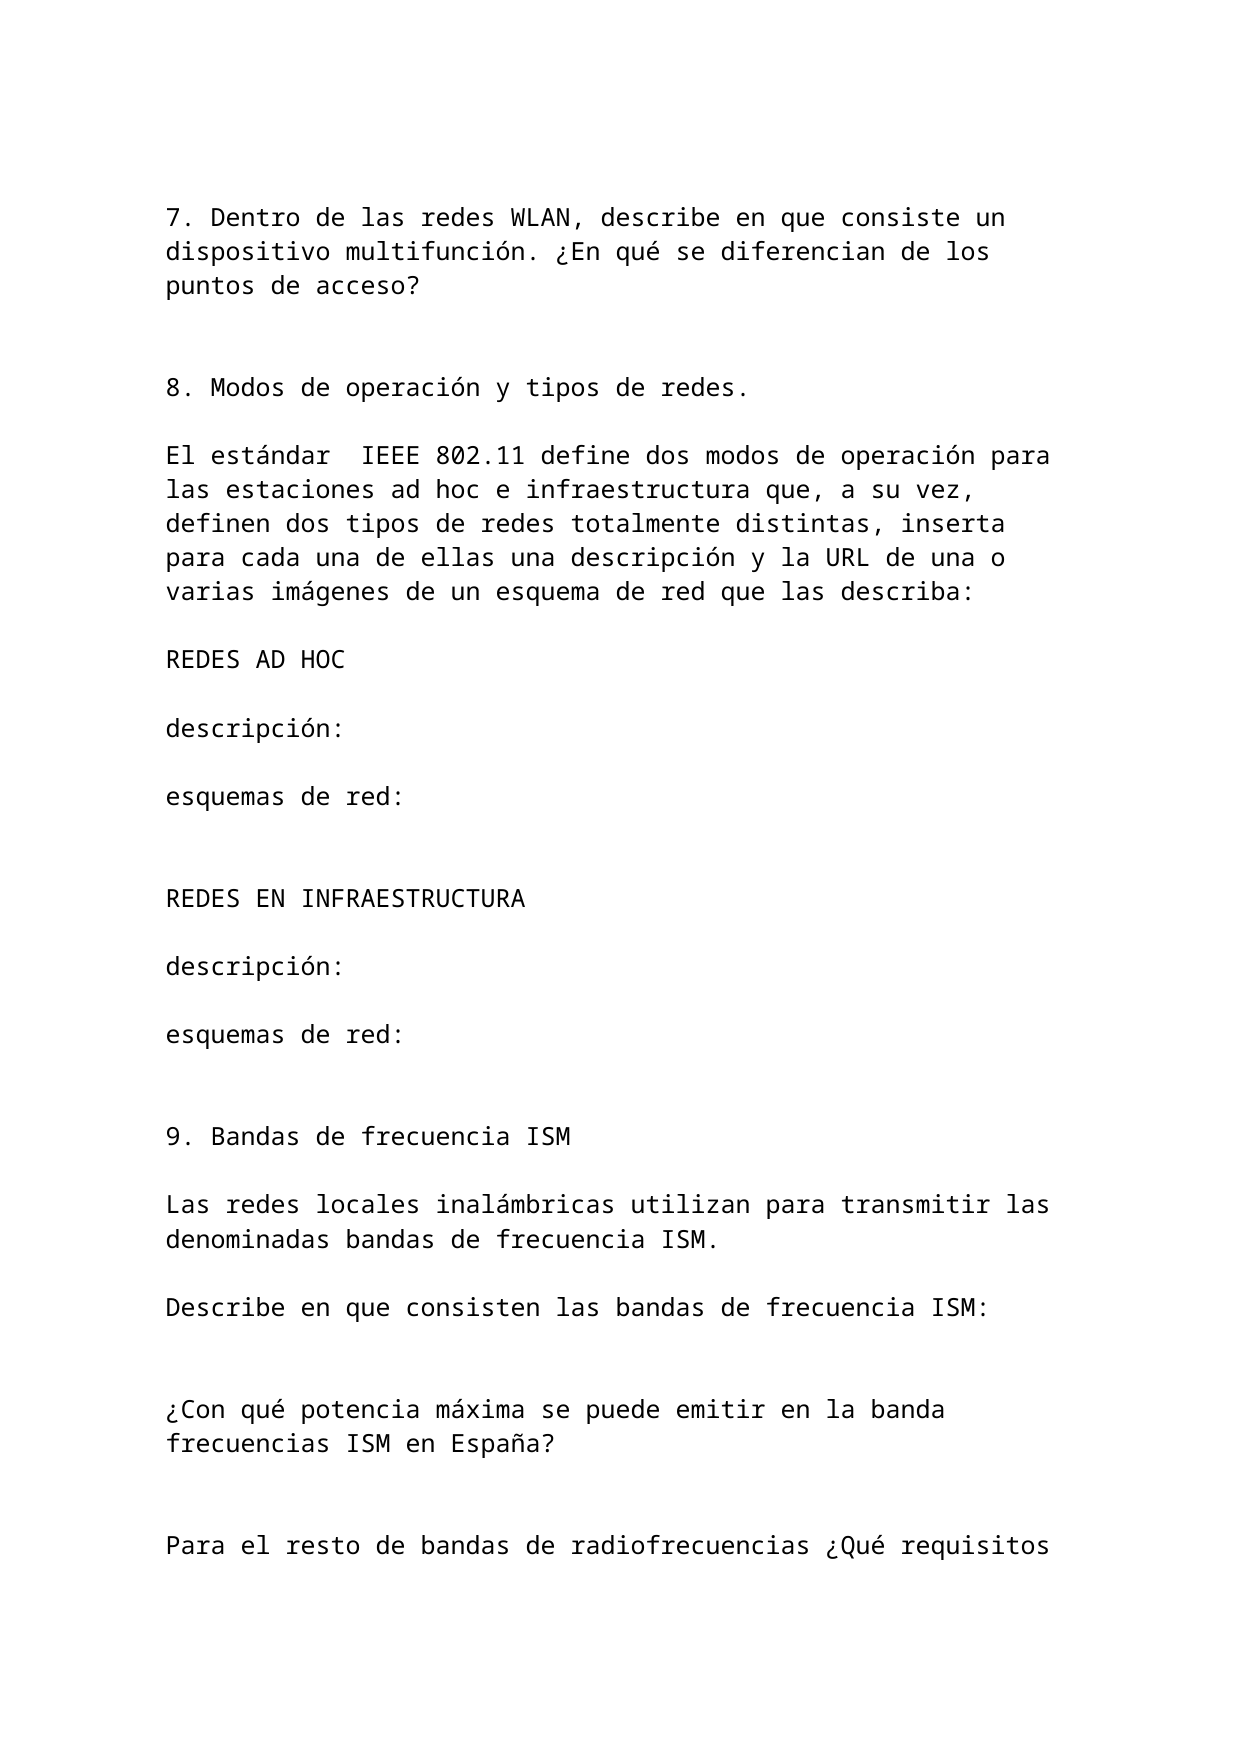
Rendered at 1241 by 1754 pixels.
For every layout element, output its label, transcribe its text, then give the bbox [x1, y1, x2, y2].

text 7. Dentro de las redes WLAN, describe en que consiste un dispositivo multifunción. ¿En qué se diferencian de los puntos de acceso? [165, 199, 1075, 302]
text 9. Bandas de frecuencia ISM [165, 1119, 1075, 1153]
text Las redes locales inalámbricas utilizan para transmitir las denominadas bandas de frecuencia ISM. [165, 1187, 1075, 1255]
text El estándar IEEE 802.11 define dos modos de operación para las estaciones ad hoc e infraestructura que, a su vez, definen dos tipos de redes totalmente distintas, inserta para cada una de ellas una descripción y la URL de una o varias imágenes de un esquema de red que las describa: [165, 438, 1075, 608]
text esquemas de red: [165, 1017, 1075, 1051]
text descripción: [165, 710, 1075, 744]
text 8. Modos de operación y tipos de redes. [165, 370, 1075, 404]
text ¿Con qué potencia máxima se puede emitir en la banda frecuencias ISM en España? [165, 1392, 1075, 1460]
text REDES EN INFRAESTRUCTURA [165, 881, 1075, 915]
text REDES AD HOC [165, 642, 1075, 676]
text esquemas de red: [165, 778, 1075, 812]
text Describe en que consisten las bandas de frecuencia ISM: [165, 1289, 1075, 1323]
text Para el resto de bandas de radiofrecuencias ¿Qué requisitos [165, 1528, 1075, 1562]
text descripción: [165, 949, 1075, 983]
